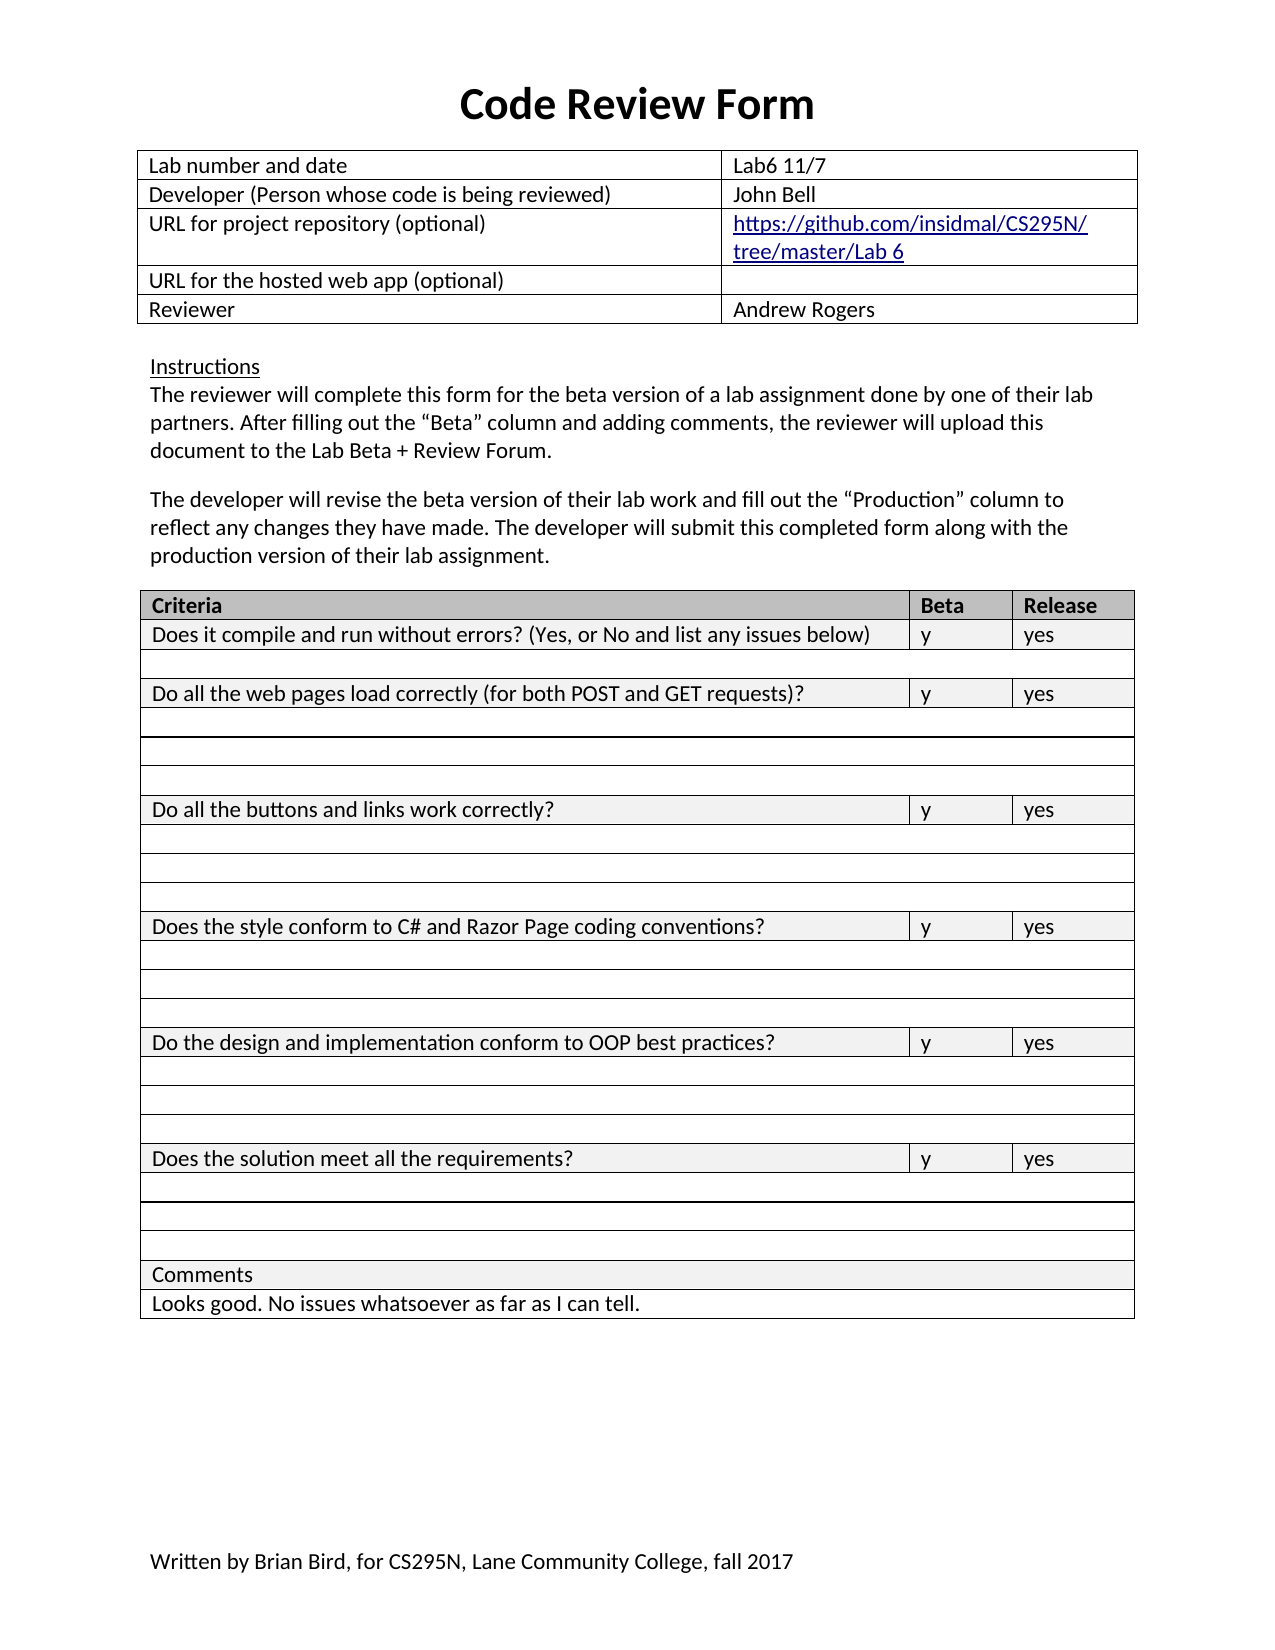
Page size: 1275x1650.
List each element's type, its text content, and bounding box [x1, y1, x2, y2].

table_cell yes [1013, 1144, 1134, 1172]
table_cell y [910, 796, 1012, 823]
table_cell [141, 1115, 1134, 1143]
table_cell Andrew Rogers [722, 295, 1137, 323]
table_cell URL for the hosted web app (optional) [138, 266, 721, 294]
table_cell Reviewer [138, 295, 721, 323]
table_cell yes [1013, 796, 1134, 823]
table_header Lab6 11/7 [722, 151, 1137, 179]
text The developer will revise the beta version of their lab work and fill out the “Production” column to reflect any changes they have made. The developer will submit this completed form along with the production version of their lab assignment. [150, 485, 1125, 569]
table_cell [722, 266, 1137, 294]
table_cell Do all the web pages load correctly (for both POST and GET requests)? [141, 679, 909, 707]
table_cell [141, 1173, 1134, 1201]
table_cell URL for project repository (optional) [138, 209, 721, 265]
text The reviewer will complete this form for the beta version of a lab assignment done by one of their lab partners. After filling out the “Beta” column and adding comments, the reviewer will upload this document to the Lab Beta + Review Forum. [150, 380, 1125, 464]
table_cell Does the solution meet all the requirements? [141, 1144, 909, 1172]
table_cell [141, 999, 1134, 1027]
table_cell y [910, 620, 1012, 649]
table_cell [141, 766, 1134, 794]
table_cell [141, 825, 1134, 853]
table_cell [141, 650, 1134, 678]
table_cell Looks good. No issues whatsoever as far as I can tell. [141, 1290, 1134, 1318]
table_cell [141, 708, 1134, 736]
table_cell yes [1013, 620, 1134, 649]
table_cell Developer (Person whose code is being reviewed) [138, 180, 721, 208]
text Instructions [150, 324, 1125, 380]
table_cell Comments [141, 1261, 1134, 1288]
table_cell [141, 854, 1134, 882]
table_cell yes [1013, 1028, 1134, 1056]
table_cell [141, 738, 1134, 765]
table_cell yes [1013, 912, 1134, 940]
table_cell y [910, 912, 1012, 940]
table_cell Does it compile and run without errors? (Yes, or No and list any issues below) [141, 620, 909, 649]
table_cell y [910, 1028, 1012, 1056]
table_cell [141, 1057, 1134, 1085]
table_header Beta [910, 591, 1012, 619]
table_cell y [910, 1144, 1012, 1172]
table_header Criteria [141, 591, 909, 619]
table_cell y [910, 679, 1012, 707]
table_header Release [1013, 591, 1134, 619]
table_cell yes [1013, 679, 1134, 707]
table_cell [141, 1231, 1134, 1259]
table_header Lab number and date [138, 151, 721, 179]
table_cell Do all the buttons and links work correctly? [141, 796, 909, 823]
table_cell [141, 1203, 1134, 1230]
table_cell https://github.com/insidmal/CS295N/tree/master/Lab 6 [722, 209, 1137, 265]
table_cell Do the design and implementation conform to OOP best practices? [141, 1028, 909, 1056]
table_cell John Bell [722, 180, 1137, 208]
table_cell [141, 970, 1134, 998]
table_cell [141, 883, 1134, 911]
table_cell [141, 1086, 1134, 1114]
table_cell [141, 941, 1134, 969]
table_cell Does the style conform to C# and Razor Page coding conventions? [141, 912, 909, 940]
